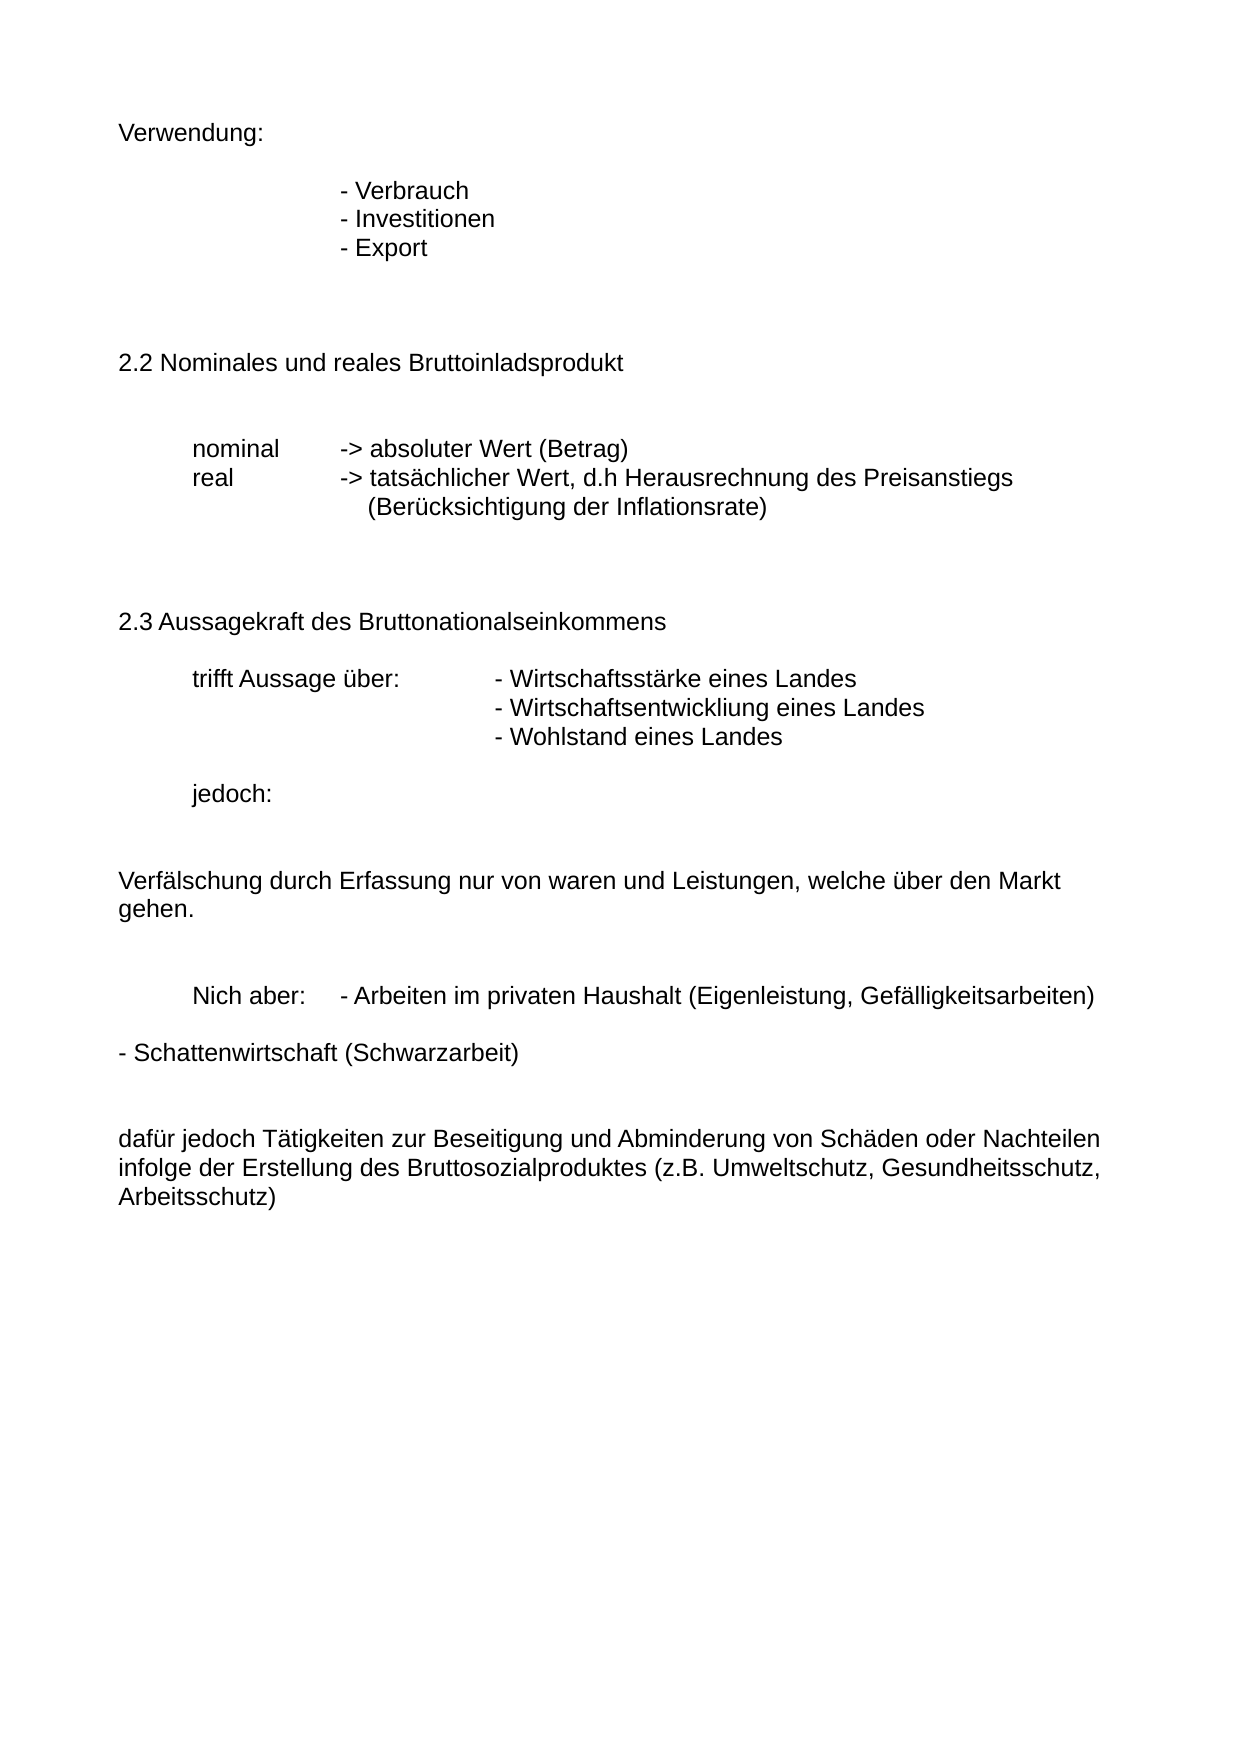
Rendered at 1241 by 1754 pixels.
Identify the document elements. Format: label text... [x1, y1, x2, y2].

text - Investitionen [118, 204, 1122, 233]
text - Wirtschaftsentwickliung eines Landes [118, 693, 1122, 722]
text - Wohlstand eines Landes [118, 722, 1122, 751]
text 2.2 Nominales und reales Bruttoinladsprodukt [118, 348, 1122, 377]
text Nich aber: - Arbeiten im privaten Haushalt (Eigenleistung, Gefälligkeitsarbeiten) [118, 981, 1122, 1009]
text - Export [118, 233, 1122, 262]
text - Schattenwirtschaft (Schwarzarbeit) [118, 1038, 1122, 1067]
text (Berücksichtigung der Inflationsrate) [118, 492, 1122, 521]
text jedoch: [118, 779, 1122, 808]
text real -> tatsächlicher Wert, d.h Herausrechnung des Preisanstiegs [118, 463, 1122, 492]
text nominal -> absoluter Wert (Betrag) [118, 434, 1122, 463]
text - Verbrauch [118, 176, 1122, 204]
text dafür jedoch Tätigkeiten zur Beseitigung und Abminderung von Schäden oder Nachteilen infolge der Erstellung des Bruttosozialproduktes (z.B. Umweltschutz, Gesundheitsschutz, Arbeitsschutz) [118, 1124, 1122, 1211]
text Verfälschung durch Erfassung nur von waren und Leistungen, welche über den Markt gehen. [118, 866, 1122, 923]
text trifft Aussage über: - Wirtschaftsstärke eines Landes [118, 664, 1122, 693]
text Verwendung: [118, 118, 1122, 147]
text 2.3 Aussagekraft des Bruttonationalseinkommens [118, 607, 1122, 636]
